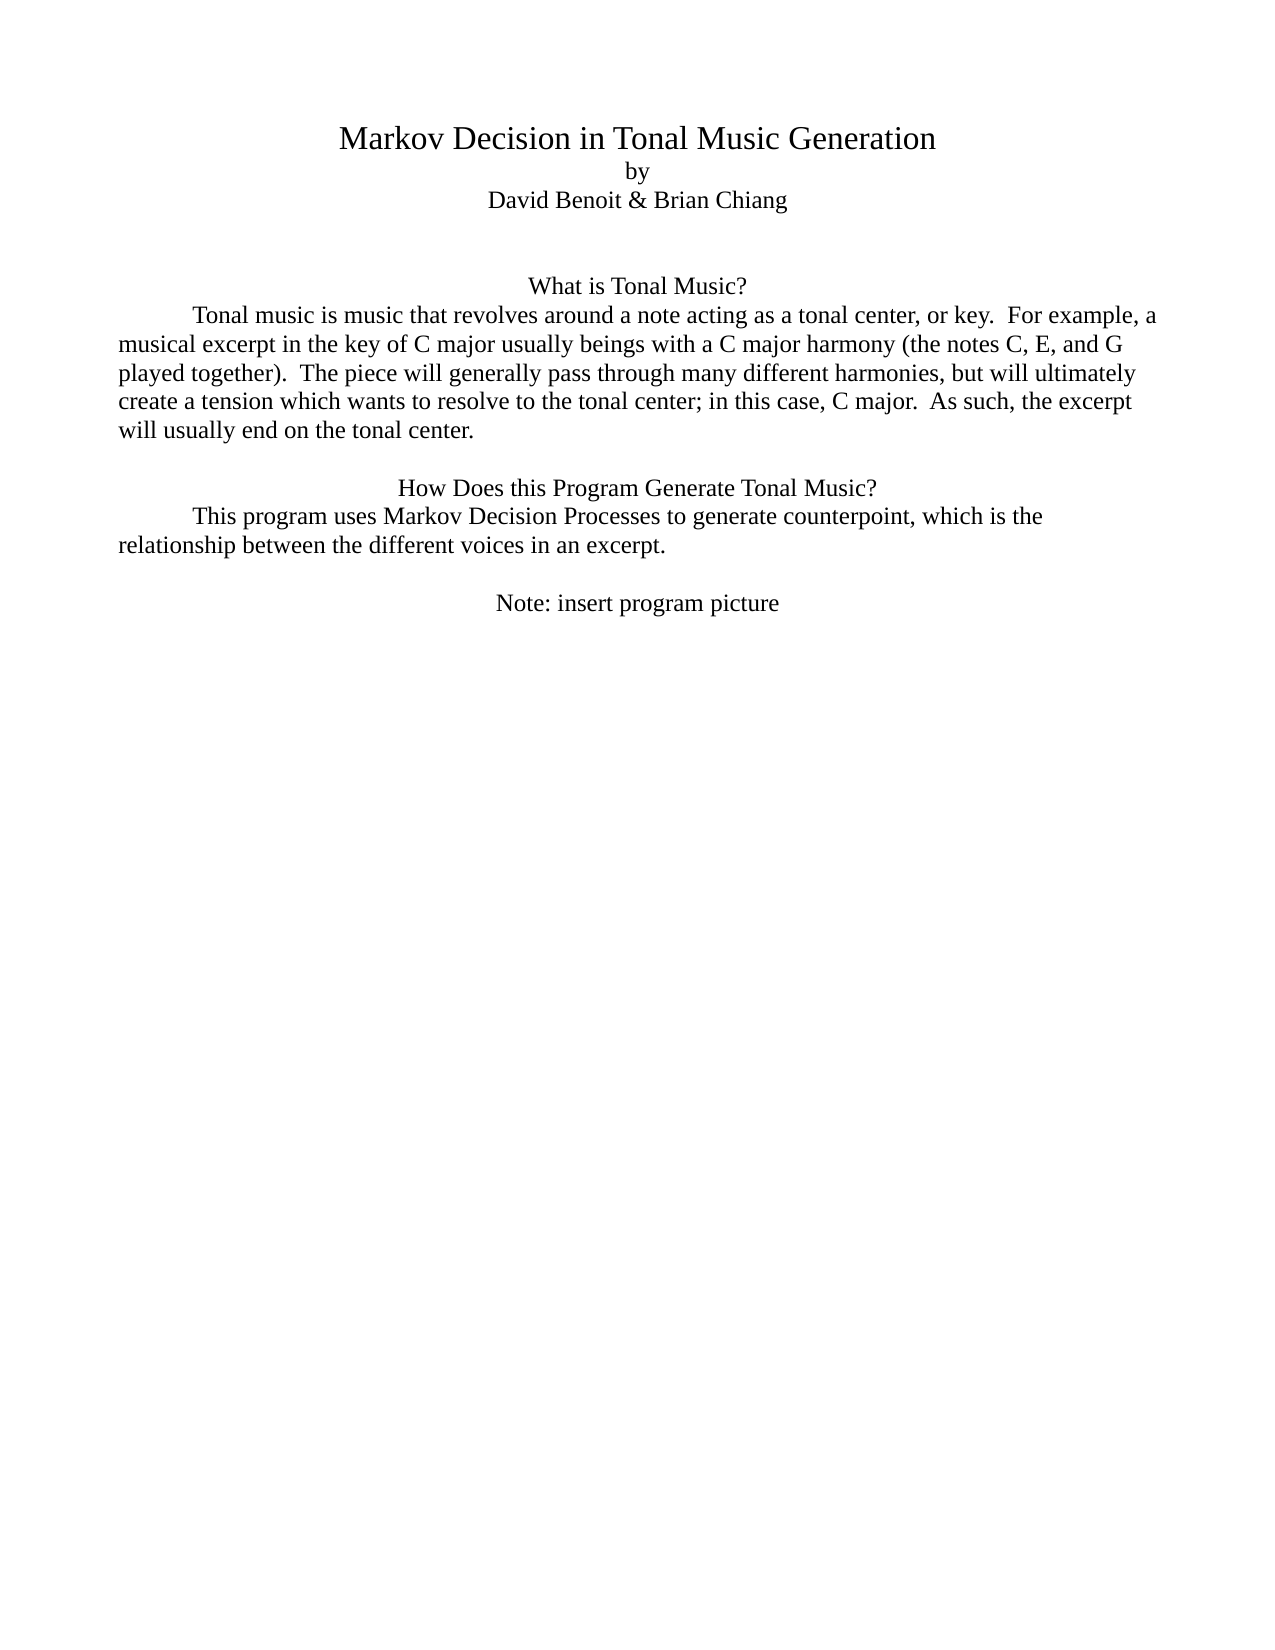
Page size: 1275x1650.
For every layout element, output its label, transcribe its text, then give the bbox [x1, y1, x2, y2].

text Note: insert program picture [118, 588, 1157, 616]
text David Benoit & Brian Chiang [118, 185, 1157, 214]
text Markov Decision in Tonal Music Generation [118, 118, 1157, 156]
text by [118, 156, 1157, 185]
text How Does this Program Generate Tonal Music? [118, 473, 1157, 501]
text Tonal music is music that revolves around a note acting as a tonal center, or key. For example, a musical excerpt in the key of C major usually beings with a C major harmony (the notes C, E, and G played together). The piece will generally pass through many different harmonies, but will ultimately create a tension which wants to resolve to the tonal center; in this case, C major. As such, the excerpt will usually end on the tonal center. [118, 300, 1157, 444]
text This program uses Markov Decision Processes to generate counterpoint, which is the relationship between the different voices in an excerpt. [118, 501, 1157, 559]
text What is Tonal Music? [118, 271, 1157, 300]
